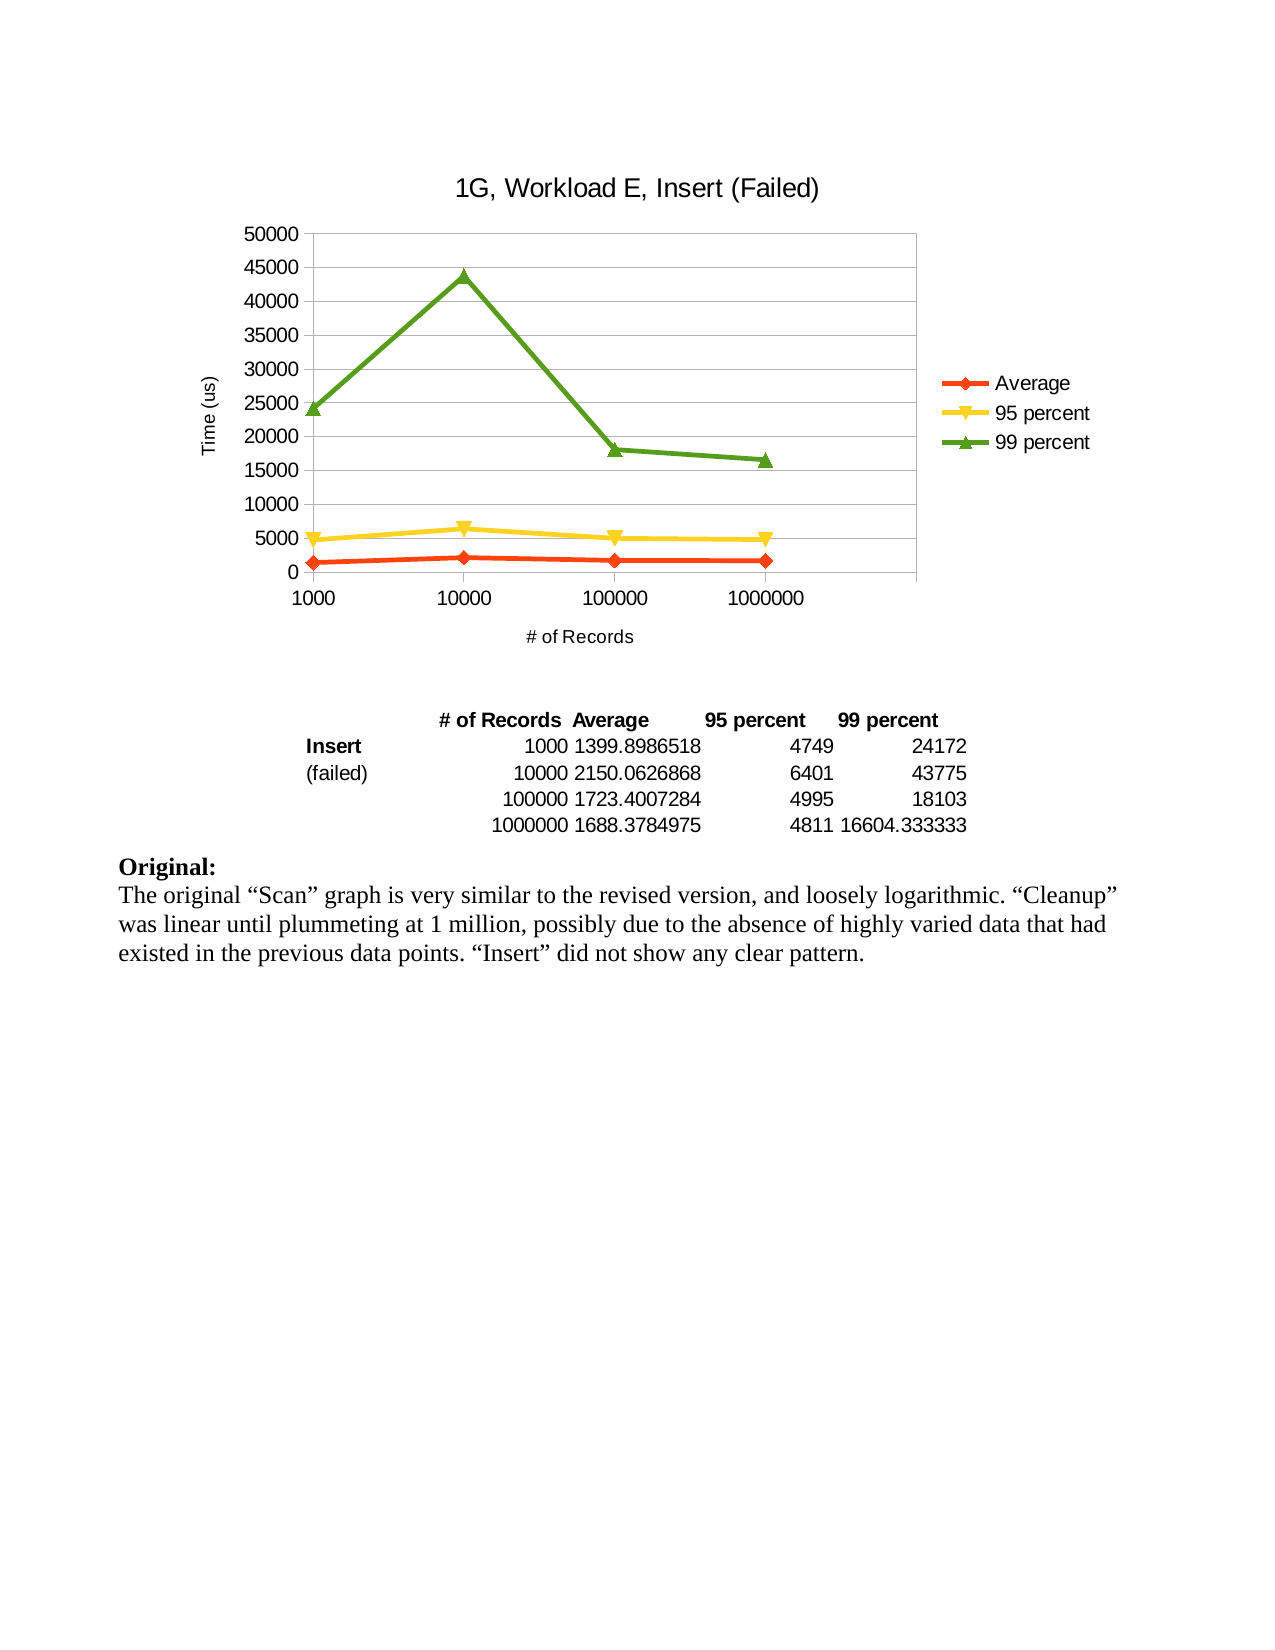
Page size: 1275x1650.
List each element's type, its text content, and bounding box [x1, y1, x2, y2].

text The original “Scan” graph is very similar to the revised version, and loosely logarithmic. “Cleanup” was linear until plummeting at 1 million, possibly due to the absence of highly varied data that had existed in the previous data points. “Insert” did not show any clear pattern. [118, 880, 1157, 967]
text Original: [118, 852, 1157, 880]
